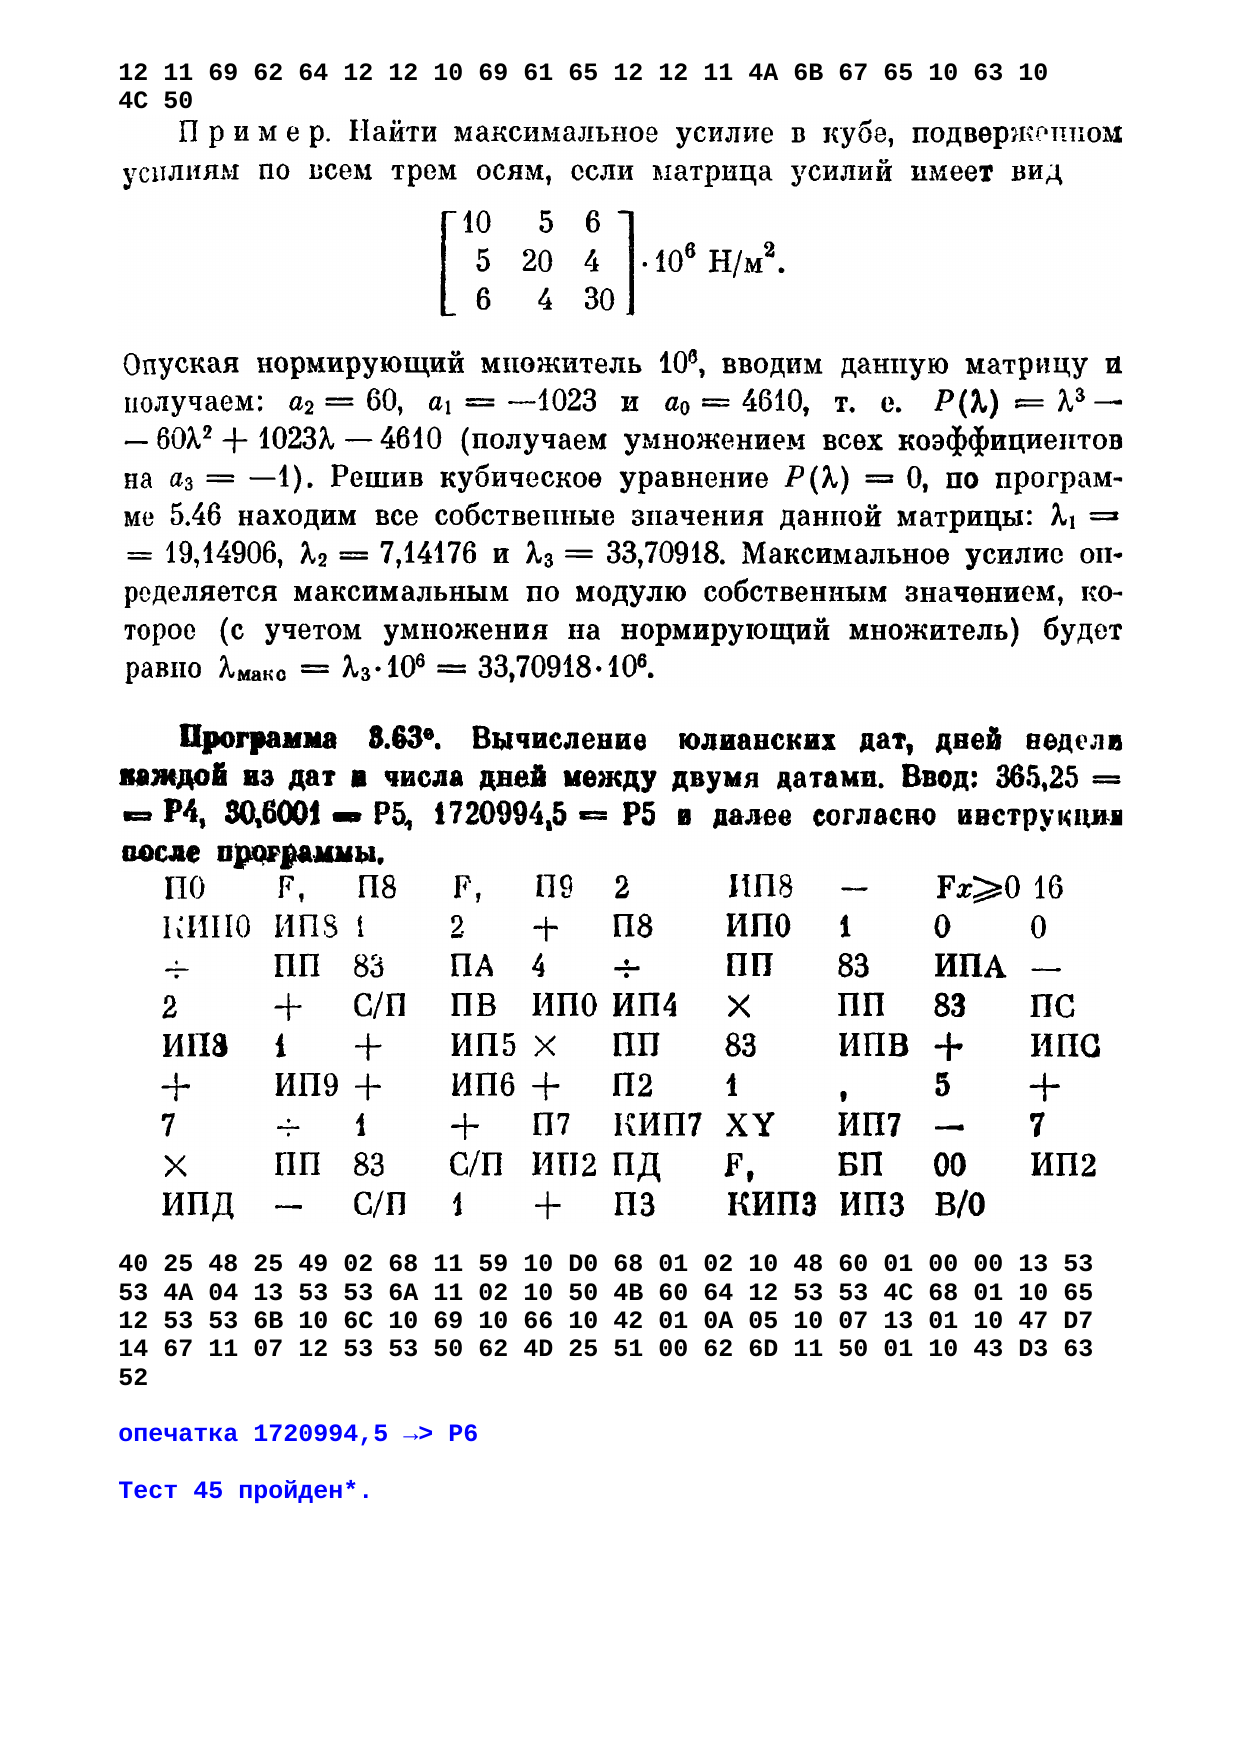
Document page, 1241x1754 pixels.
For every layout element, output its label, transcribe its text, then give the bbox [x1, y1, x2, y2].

text опечатка 1720994,5 →> P6 [118, 1421, 1122, 1449]
text 4C 50 [118, 87, 1122, 115]
text Тест 45 пройден*. [118, 1477, 1122, 1506]
text 12 11 69 62 64 12 12 10 69 61 65 12 12 11 4A 6B 67 65 10 63 10 [118, 59, 1122, 87]
text 40 25 48 25 49 02 68 11 59 10 D0 68 01 02 10 48 60 01 00 00 13 53 53 4A 04 13 53 53 6A 11 02 10 50 4B 60 64 12 53 53 4C 68 01 10 65 12 53 53 6B 10 6C 10 69 10 66 10 42 01 0A 05 10 07 13 01 10 47 D7 14 67 11 07 12 53 53 50 62 4D 25 51 00 62 6D 11 50 01 10 43 D3 63 52 [118, 1251, 1122, 1392]
picture [118, 722, 1123, 1223]
picture [118, 115, 1123, 687]
